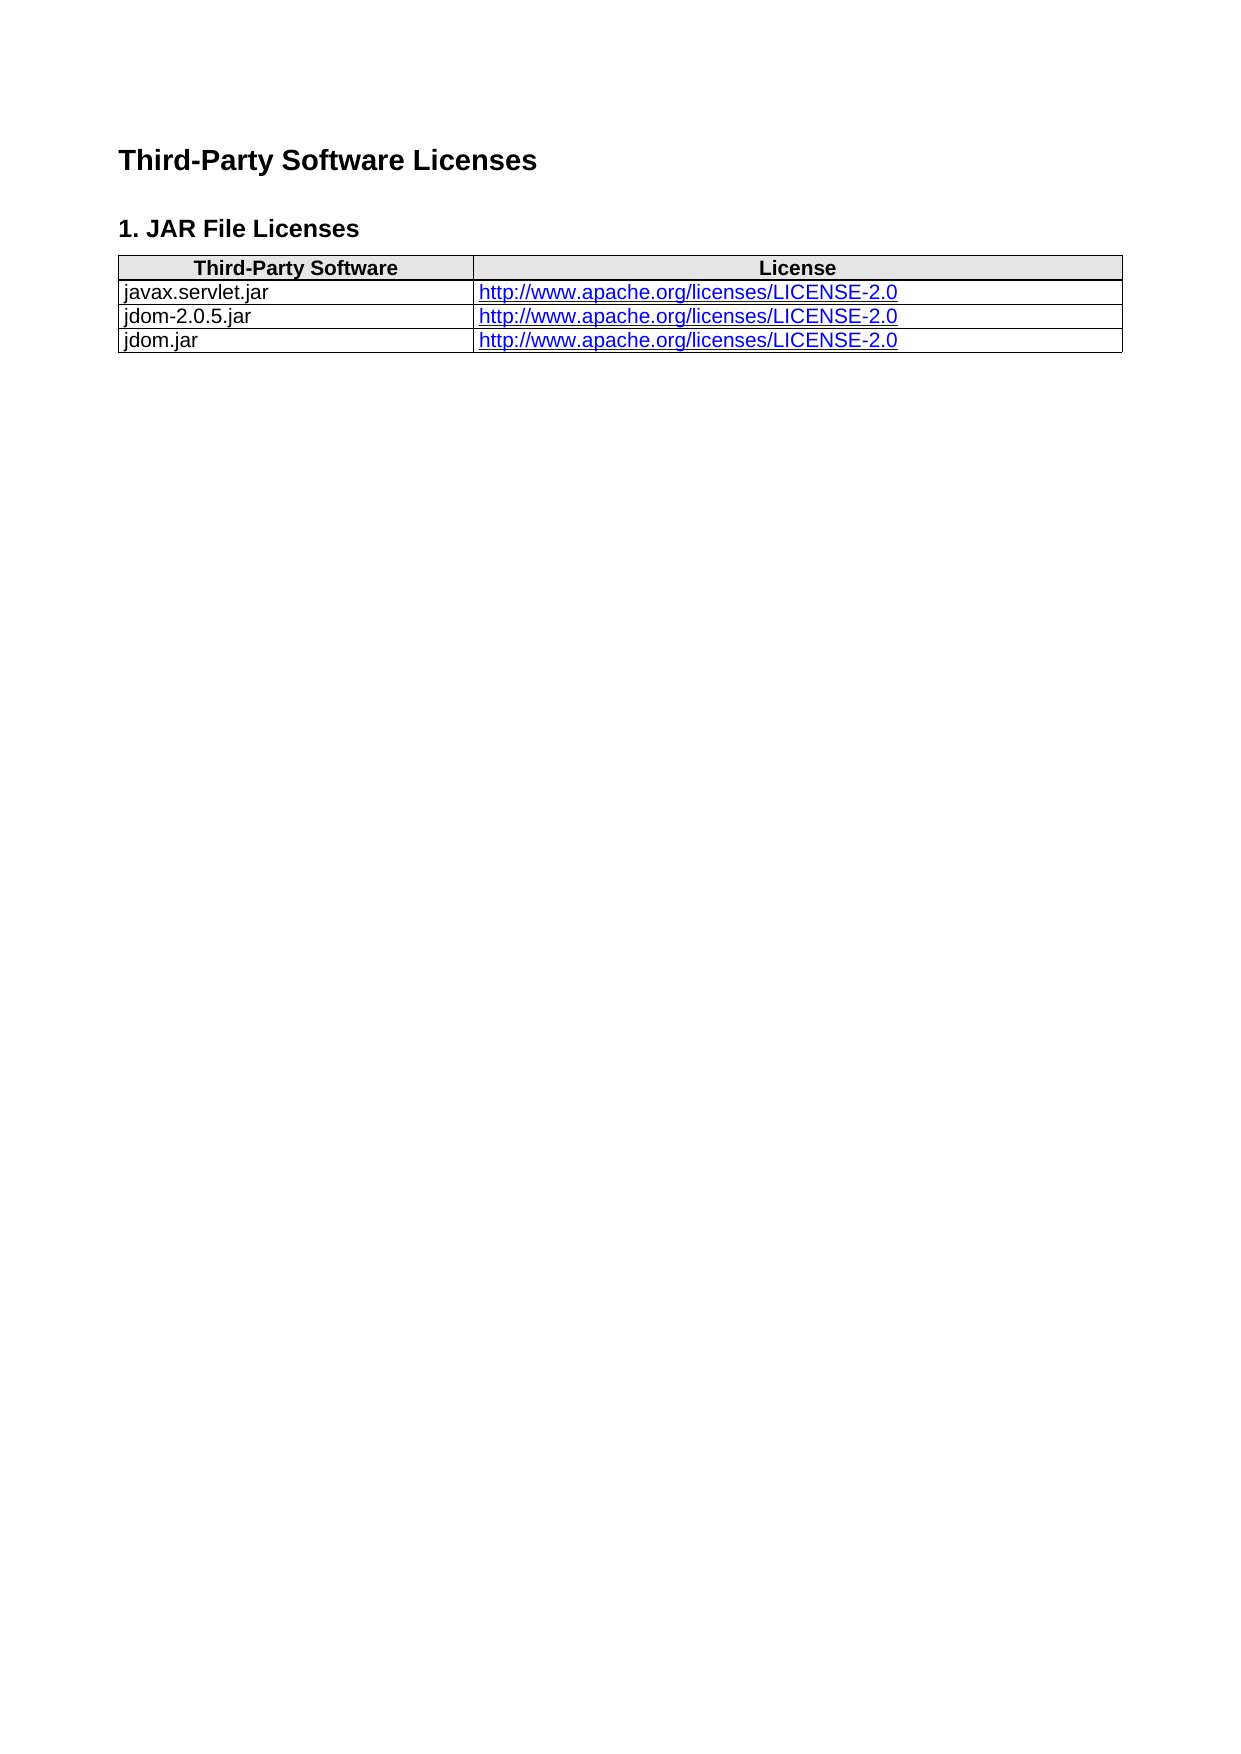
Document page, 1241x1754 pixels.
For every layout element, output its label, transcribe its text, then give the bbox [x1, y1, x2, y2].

table_header License [474, 256, 1122, 279]
table_cell jdom.jar [119, 329, 473, 352]
table_header Third-Party Software [119, 256, 473, 279]
table_cell http://www.apache.org/licenses/LICENSE-2.0 [474, 281, 1122, 304]
table_cell http://www.apache.org/licenses/LICENSE-2.0 [474, 329, 1122, 352]
text Third-Party Software Licenses [118, 143, 1122, 177]
table_cell javax.servlet.jar [119, 281, 473, 304]
text 1. JAR File Licenses [118, 214, 1122, 243]
table_cell http://www.apache.org/licenses/LICENSE-2.0 [474, 305, 1122, 328]
table_cell jdom-2.0.5.jar [119, 305, 473, 328]
